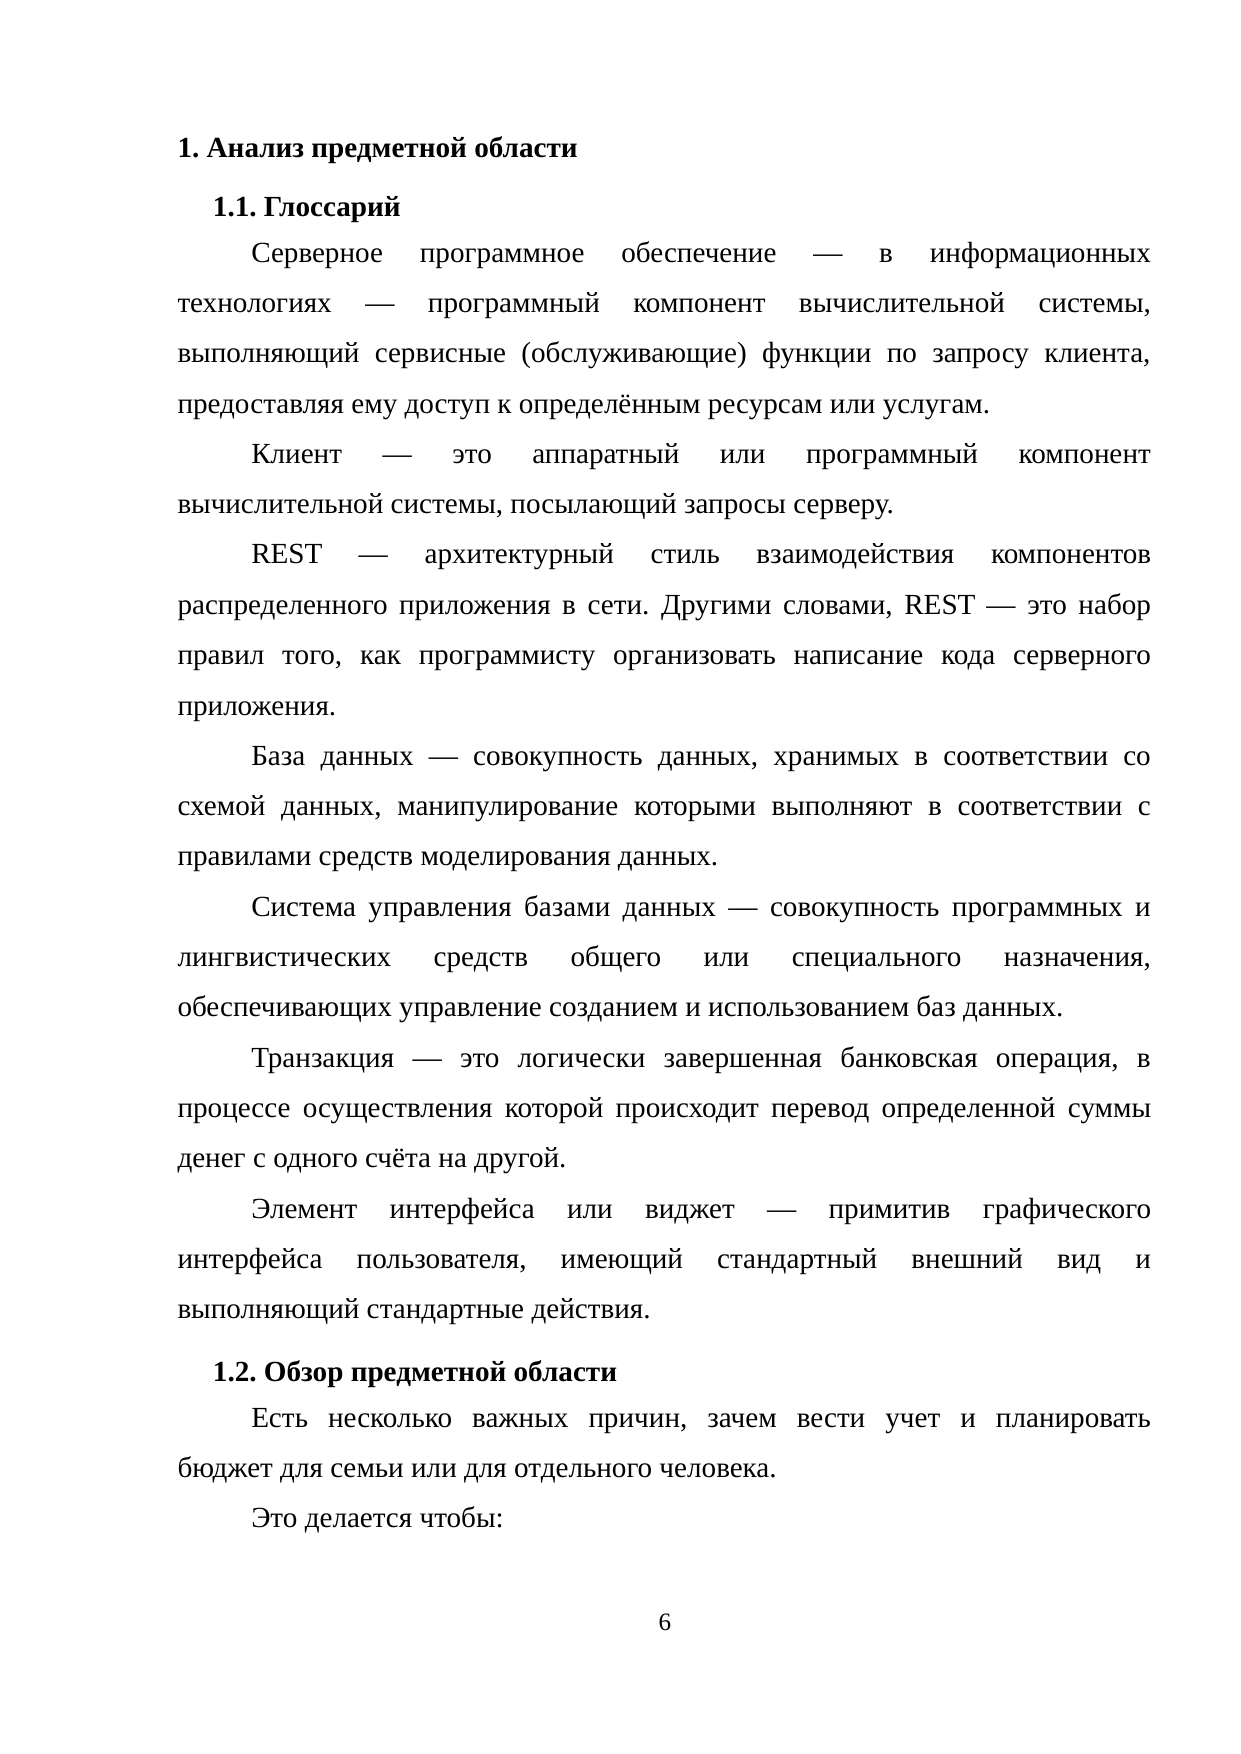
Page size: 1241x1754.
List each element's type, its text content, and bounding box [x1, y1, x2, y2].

text Это делается чтобы: [177, 1501, 1152, 1534]
text Система управления базами данных — совокупность программных и лингвистических средств общего или специального назначения, обеспечивающих управление созданием и использованием баз данных. [177, 889, 1152, 1023]
subtitle Обзор предметной области [213, 1354, 1152, 1388]
text Есть несколько важных причин, зачем вести учет и планировать бюджет для семьи или для отдельного человека. [177, 1400, 1152, 1484]
subtitle Глоссарий [213, 189, 1152, 222]
text Клиент — это аппаратный или программный компонент вычислительной системы, посылающий запросы серверу. [177, 436, 1152, 520]
subtitle Анализ предметной области [177, 131, 1152, 164]
text Серверное программное обеспечение — в информационных технологиях — программный компонент вычислительной системы, выполняющий сервисные (обслуживающие) функции по запросу клиента, предоставляя ему доступ к определённым ресурсам или услугам. [177, 235, 1152, 419]
text Транзакция — это логически завершенная банковская операция, в процессе осуществления которой происходит перевод определенной суммы денег с одного счёта на другой. [177, 1040, 1152, 1174]
text База данных — совокупность данных, хранимых в соответствии со схемой данных, манипулирование которыми выполняют в соответствии с правилами средств моделирования данных. [177, 738, 1152, 872]
text Элемент интерфейса или виджет — примитив графического интерфейса пользователя, имеющий стандартный внешний вид и выполняющий стандартные действия. [177, 1191, 1152, 1325]
text REST — архитектурный стиль взаимодействия компонентов распределенного приложения в сети. Другими словами, REST — это набор правил того, как программисту организовать написание кода серверного приложения. [177, 537, 1152, 721]
